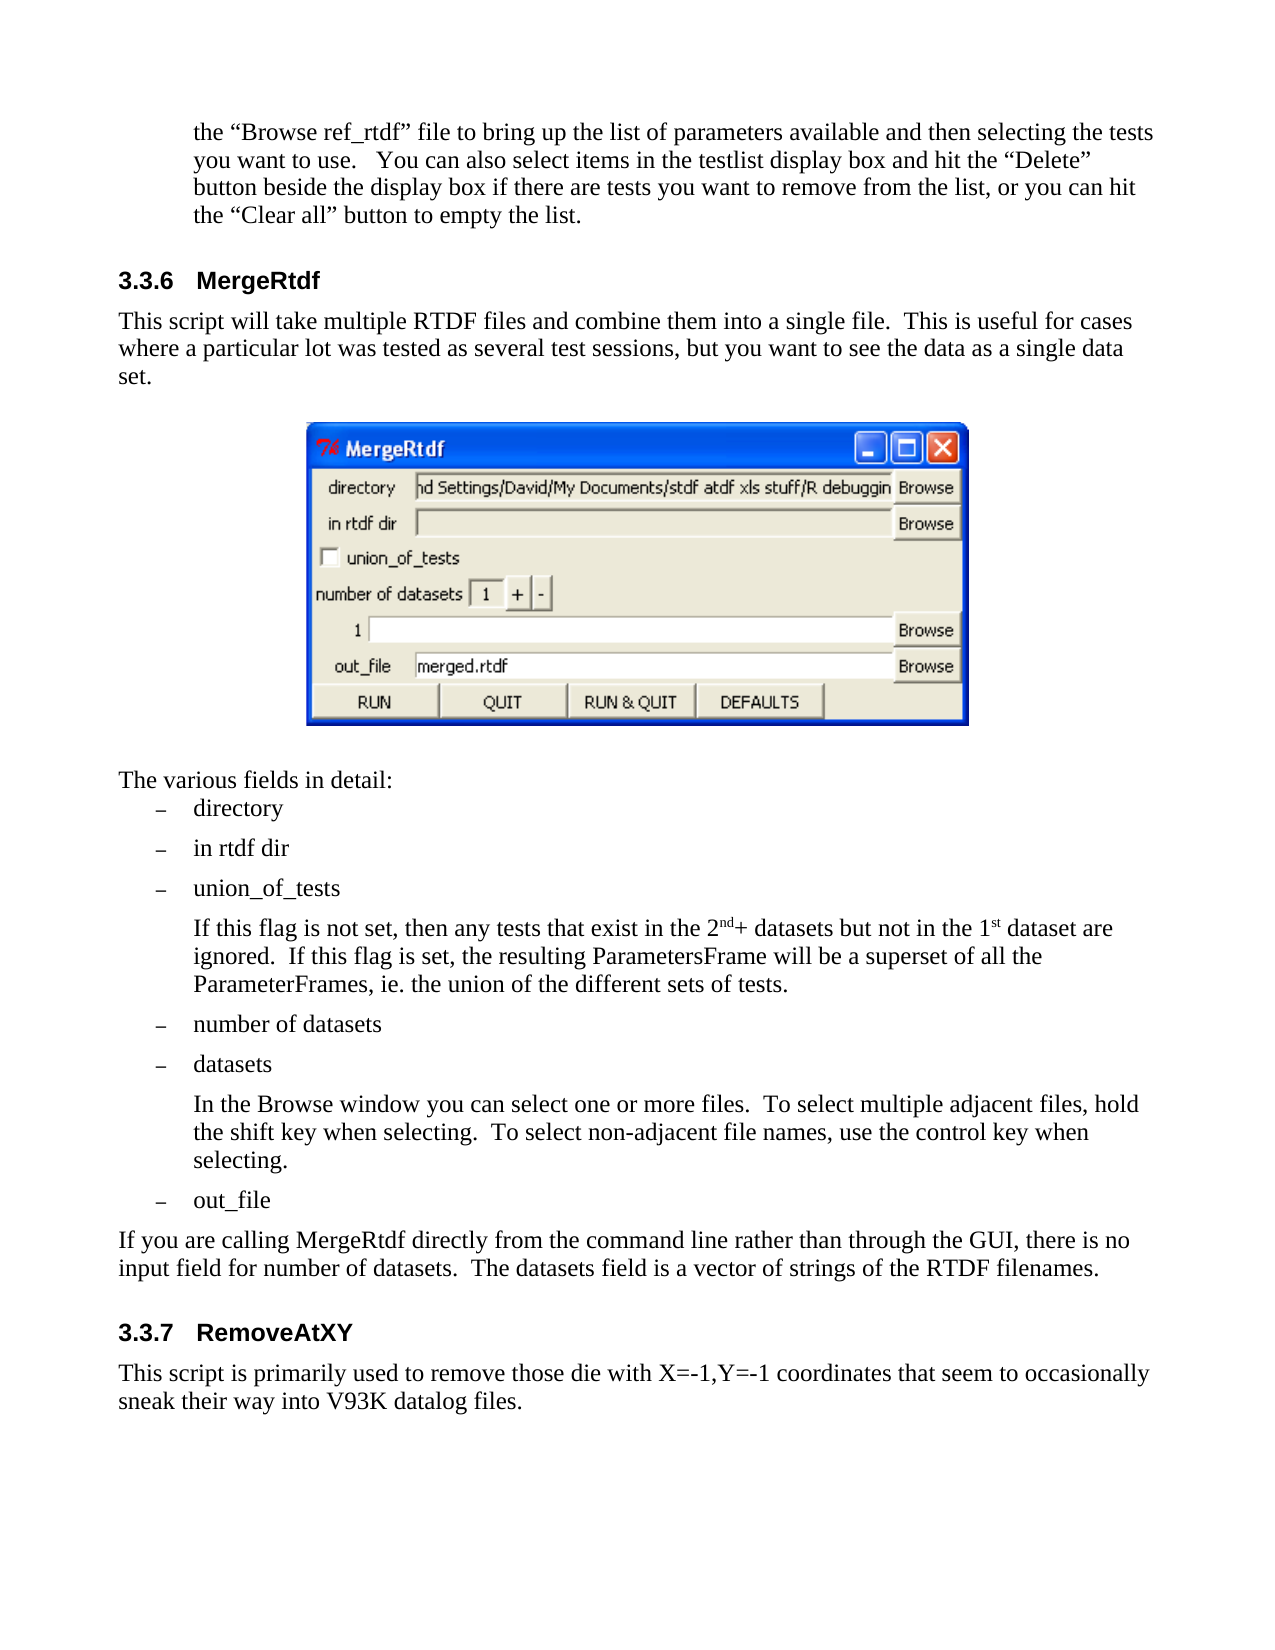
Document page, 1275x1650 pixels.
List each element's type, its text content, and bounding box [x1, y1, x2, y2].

picture [306, 422, 969, 726]
text This script is primarily used to remove those die with X=-1,Y=-1 coordinates that seem to occasionally sneak their way into V93K datalog files. [118, 1359, 1157, 1415]
list union_of_tests [156, 874, 1157, 902]
subtitle RemoveAtXY [118, 1319, 1157, 1347]
text The various fields in detail: [118, 766, 1157, 794]
text This script will take multiple RTDF files and combine them into a single file. This is useful for cases where a particular lot was tested as several test sessions, but you want to see the data as a single data set. [118, 307, 1157, 390]
list the “Browse ref_rtdf” file to bring up the list of parameters available and then selecting the tests you want to use. You can also select items in the testlist display box and hit the “Delete” button beside the display box if there are tests you want to remove from the list, or you can hit the “Clear all” button to empty the list. [156, 118, 1157, 229]
subtitle MergeRtdf [118, 266, 1157, 294]
list number of datasets [156, 1010, 1157, 1038]
text If you are calling MergeRtdf directly from the command line rather than through the GUI, there is no input field for number of datasets. The datasets field is a vector of strings of the RTDF filenames. [118, 1226, 1157, 1282]
list In the Browse window you can select one or more files. To select multiple adjacent files, hold the shift key when selecting. To select non-adjacent file names, use the control key when selecting. [156, 1090, 1157, 1173]
list in rtdf dir [156, 834, 1157, 862]
list out_file [156, 1186, 1157, 1214]
list If this flag is not set, then any tests that exist in the 2nd+ datasets but not in the 1st dataset are ignored. If this flag is set, the resulting ParametersFrame will be a superset of all the ParameterFrames, ie. the union of the different sets of tests. [156, 914, 1157, 997]
list datasets [156, 1050, 1157, 1078]
list directory [156, 794, 1157, 821]
